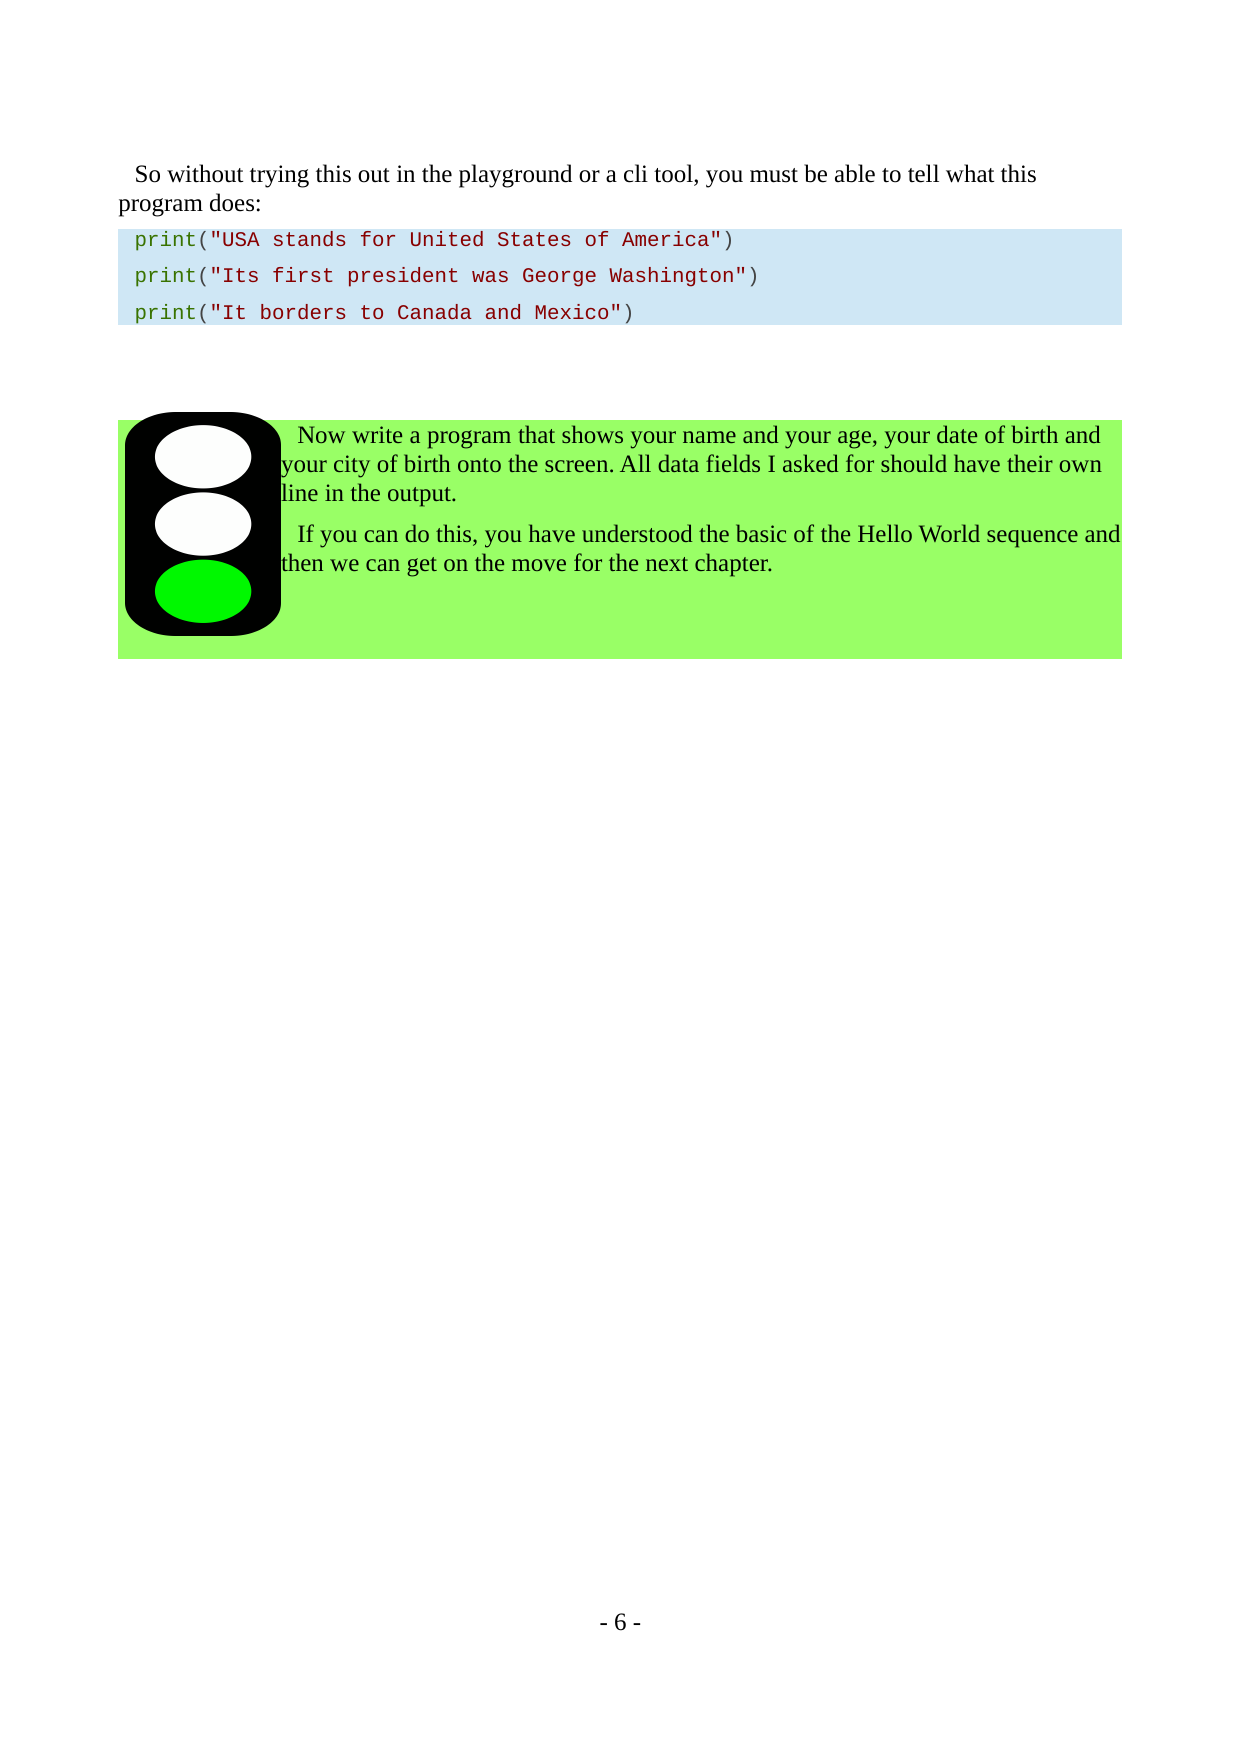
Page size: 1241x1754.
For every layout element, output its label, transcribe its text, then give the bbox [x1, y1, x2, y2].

text print("It borders to Canada and Mexico") [118, 302, 1122, 325]
picture [125, 412, 281, 636]
text If you can do this, you have understood the basic of the Hello World sequence and then we can get on the move for the next chapter. [281, 519, 1122, 577]
text Now write a program that shows your name and your age, your date of birth and your city of birth onto the screen. All data fields I asked for should have their own line in the output. [281, 420, 1122, 507]
text print("Its first president was George Washington") [118, 266, 1122, 289]
text So without trying this out in the playground or a cli tool, you must be able to tell what this program does: [118, 159, 1122, 217]
text print("USA stands for United States of America") [118, 229, 1122, 253]
